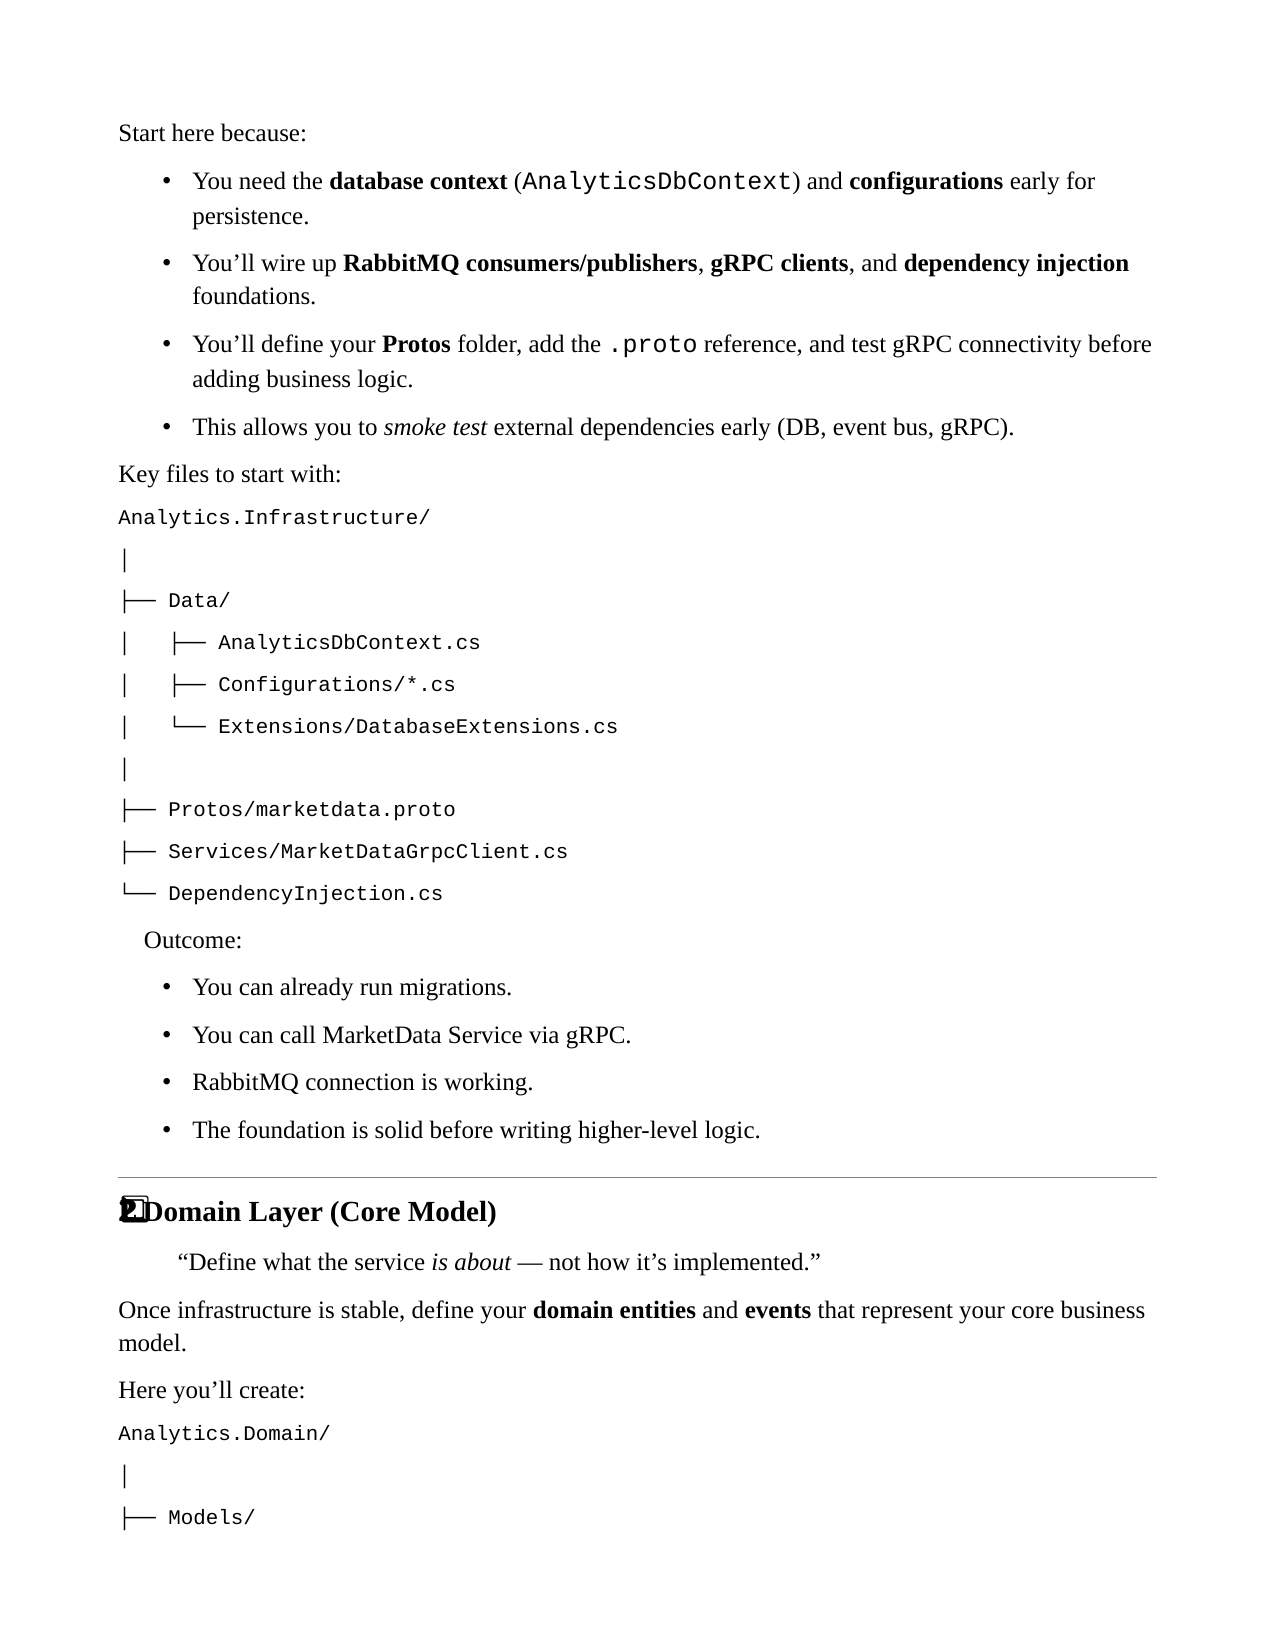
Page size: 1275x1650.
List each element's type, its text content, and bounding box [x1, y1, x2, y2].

subtitle 2️⃣ Domain Layer (Core Model) [118, 1194, 1157, 1228]
text │ [118, 549, 124, 572]
text │ ├── Configurations/*.cs [118, 674, 1157, 698]
text │ [125, 758, 1157, 781]
text ├── Models/ [125, 1507, 1157, 1530]
text │ [125, 1465, 1157, 1488]
text │ [118, 1465, 124, 1488]
list The foundation is solid before writing higher-level logic. [162, 1115, 1157, 1144]
text ├── Services/MarketDataGrpcClient.cs [118, 841, 1157, 865]
list This allows you to smoke test external dependencies early (DB, event bus, gRPC). [162, 412, 1157, 441]
text “Define what the service is about — not how it’s implemented.” [177, 1247, 1098, 1276]
text ├── Data/ [118, 591, 1157, 614]
text Key files to start with: [118, 459, 1157, 488]
text └── DependencyInjection.cs [118, 883, 1157, 907]
list RabbitMQ connection is working. [162, 1067, 1157, 1096]
text │ ├── AnalyticsDbContext.cs [118, 632, 1157, 656]
list You need the database context (AnalyticsDbContext) and configurations early for persistence. [162, 166, 1157, 229]
list You can call MarketData Service via gRPC. [162, 1020, 1157, 1049]
list You’ll wire up RabbitMQ consumers/publishers, gRPC clients, and dependency injection foundations. [162, 248, 1157, 310]
text │ [125, 549, 1157, 572]
text Analytics.Infrastructure/ [118, 507, 1157, 531]
text │ └── Extensions/DatabaseExtensions.cs [125, 716, 1157, 739]
text Once infrastructure is stable, define your domain entities and events that represent your core business model. [118, 1295, 1157, 1357]
list You can already run migrations. [162, 972, 1157, 1001]
text ✅ Outcome: [118, 925, 1157, 953]
text ├── Protos/marketdata.proto [118, 799, 1157, 823]
list You’ll define your Protos folder, add the .proto reference, and test gRPC connectivity before adding business logic. [162, 329, 1157, 393]
text │ [118, 758, 124, 781]
text Analytics.Domain/ [118, 1423, 1157, 1447]
text Start here because: [118, 118, 1157, 147]
text Here you’ll create: [118, 1376, 1157, 1404]
